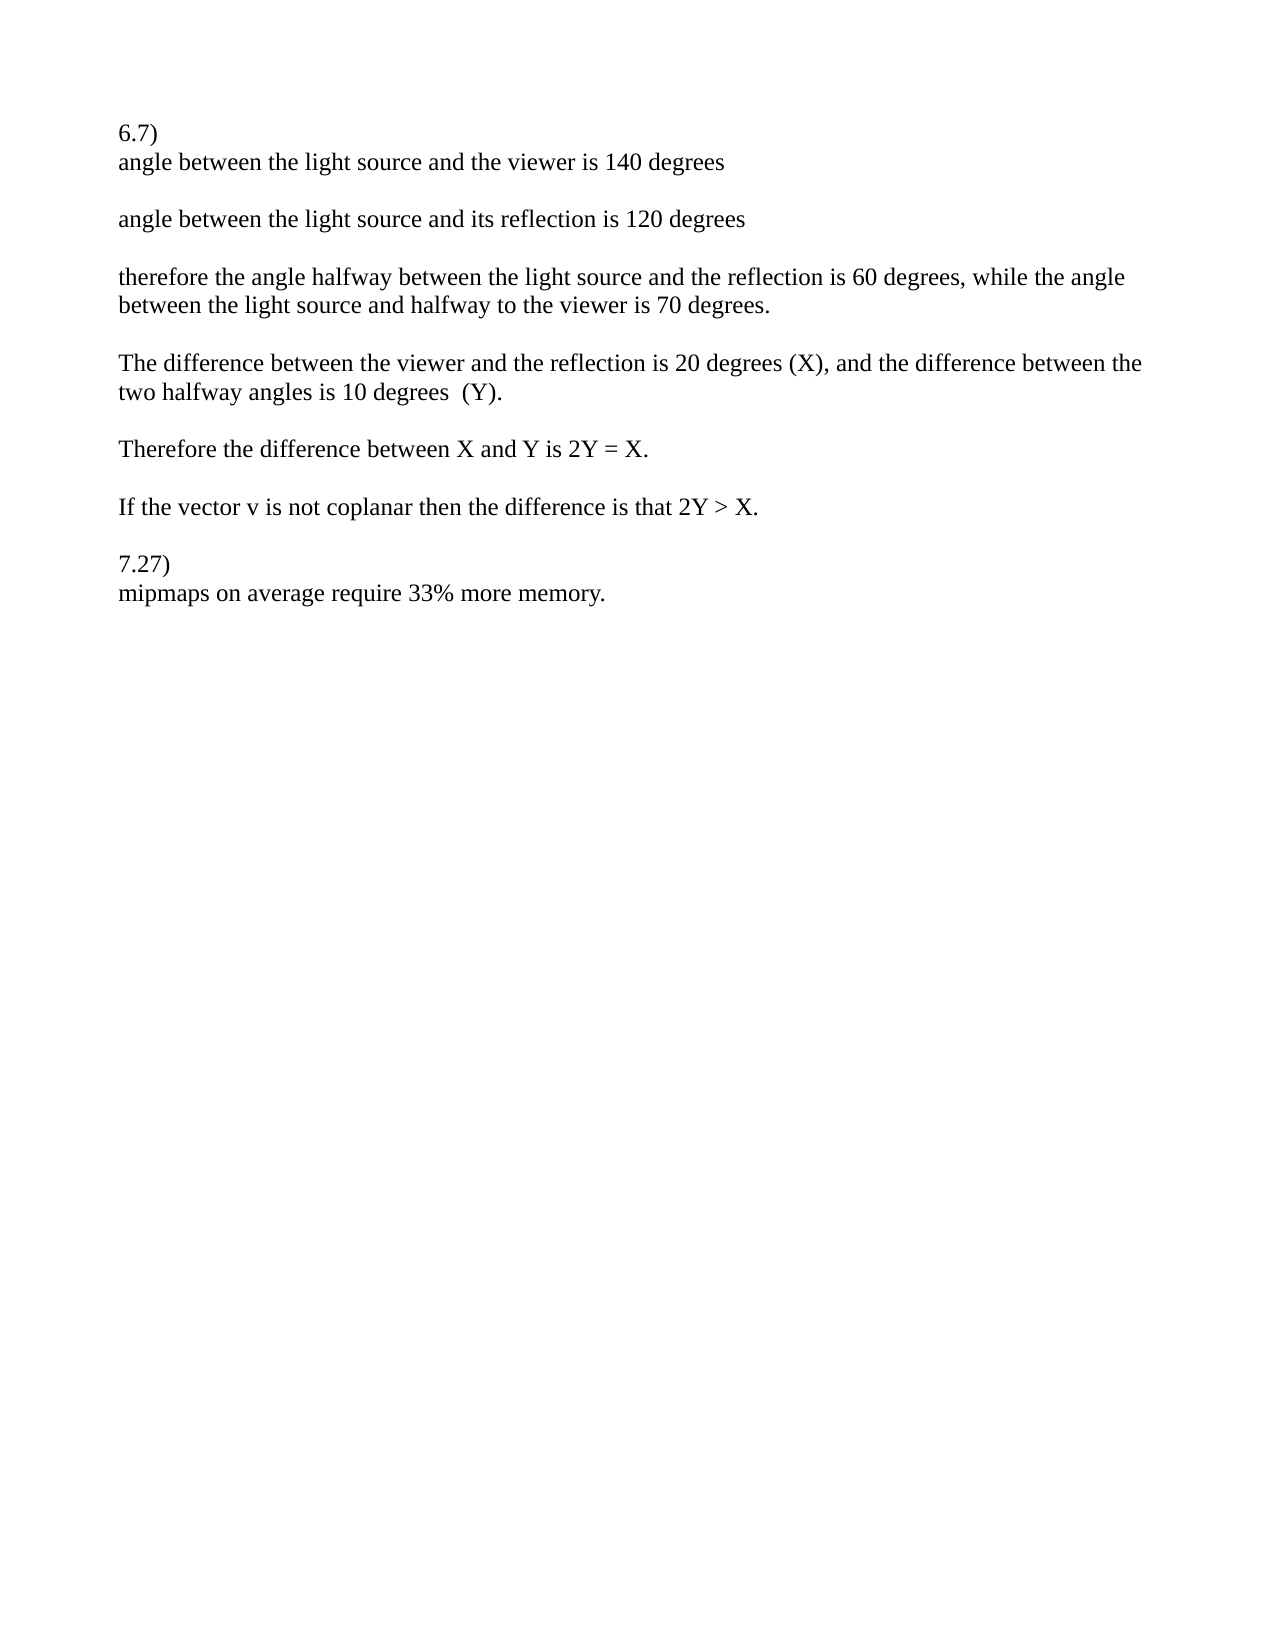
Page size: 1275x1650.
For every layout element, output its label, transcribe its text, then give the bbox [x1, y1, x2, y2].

text 7.27) [118, 549, 1157, 578]
text The difference between the viewer and the reflection is 20 degrees (X), and the difference between the two halfway angles is 10 degrees (Y). [118, 348, 1157, 406]
text If the vector v is not coplanar then the difference is that 2Y > X. [118, 492, 1157, 521]
text Therefore the difference between X and Y is 2Y = X. [118, 434, 1157, 463]
text therefore the angle halfway between the light source and the reflection is 60 degrees, while the angle between the light source and halfway to the viewer is 70 degrees. [118, 262, 1157, 319]
text angle between the light source and the viewer is 140 degrees [118, 147, 1157, 176]
text 6.7) [118, 118, 1157, 147]
text angle between the light source and its reflection is 120 degrees [118, 204, 1157, 233]
text mipmaps on average require 33% more memory. [118, 578, 1157, 607]
